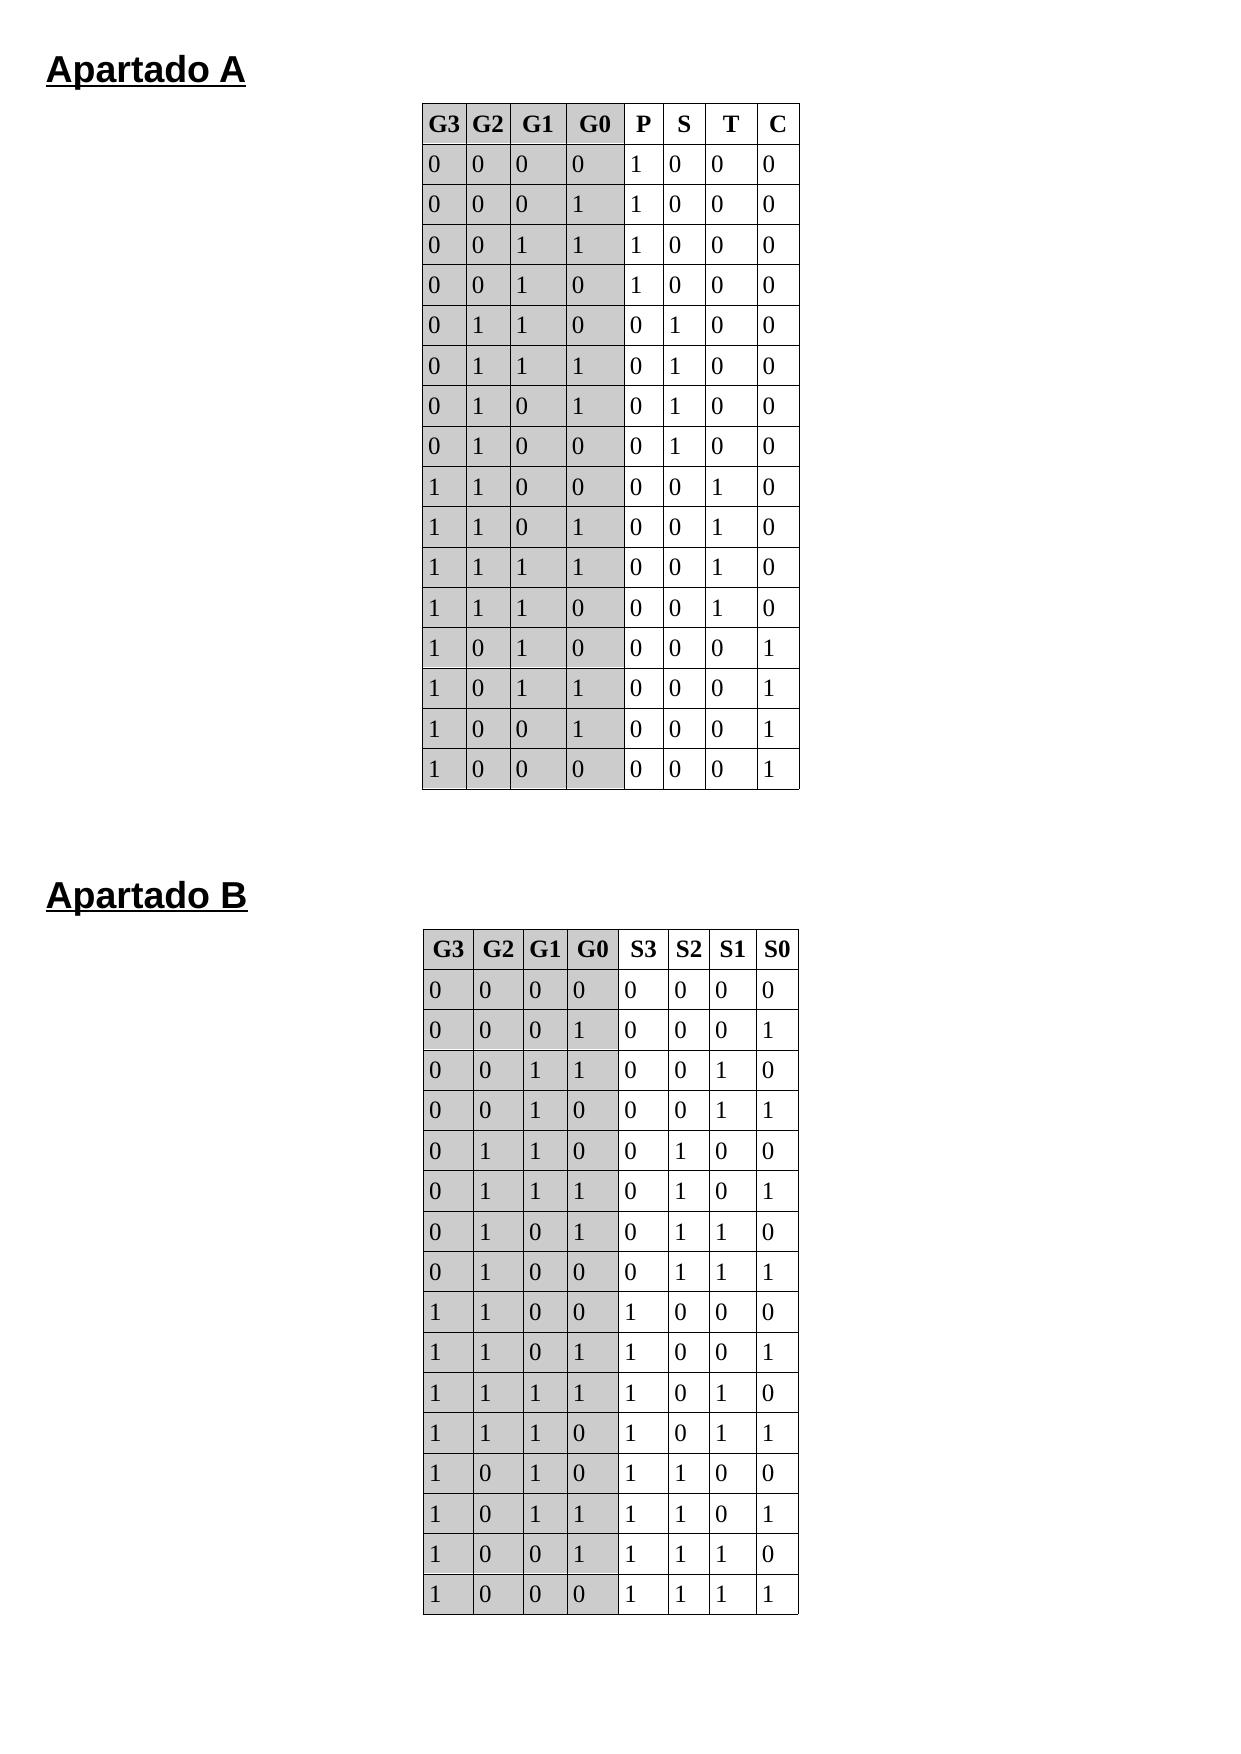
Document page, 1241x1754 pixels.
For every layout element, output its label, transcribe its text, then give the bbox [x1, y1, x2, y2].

table_cell 0 [625, 588, 663, 627]
table_cell 0 [669, 1292, 709, 1332]
table_cell 1 [710, 1373, 756, 1412]
table_cell 0 [758, 306, 799, 345]
table_cell 0 [424, 1051, 473, 1090]
table_cell 1 [511, 548, 566, 587]
table_cell 0 [619, 1051, 668, 1090]
table_cell 1 [669, 1131, 709, 1170]
table_cell 0 [758, 427, 799, 466]
table_cell 0 [467, 749, 510, 788]
table_cell 0 [423, 185, 466, 224]
table_cell 0 [758, 386, 799, 426]
table_cell 1 [567, 548, 624, 587]
table_cell 0 [568, 1091, 618, 1130]
table_cell 1 [757, 1413, 798, 1453]
table_cell 0 [710, 1171, 756, 1211]
table_cell 0 [568, 1454, 618, 1493]
table_cell 1 [758, 749, 799, 788]
table_cell 0 [664, 185, 705, 224]
table_cell 1 [511, 669, 566, 708]
table_cell 0 [423, 427, 466, 466]
table_cell 1 [664, 306, 705, 345]
table_cell 1 [424, 1373, 473, 1412]
table_cell 0 [664, 548, 705, 587]
table_cell 0 [619, 970, 668, 1009]
table_cell 0 [669, 1373, 709, 1412]
table_cell 0 [757, 1454, 798, 1493]
table_cell 0 [664, 709, 705, 748]
table_cell 1 [524, 1373, 567, 1412]
table_cell 0 [567, 749, 624, 788]
table_cell 0 [619, 1091, 668, 1130]
table_cell 1 [511, 225, 566, 264]
table_cell 0 [757, 1292, 798, 1332]
table_cell 0 [619, 1252, 668, 1291]
table_cell 1 [467, 588, 510, 627]
table_cell 0 [625, 749, 663, 788]
table_cell 0 [664, 145, 705, 184]
table_cell 0 [511, 749, 566, 788]
table_cell 0 [511, 427, 566, 466]
table_cell 0 [474, 1534, 523, 1573]
table_cell 0 [511, 185, 566, 224]
table_header S3 [619, 930, 668, 969]
table_cell 0 [706, 306, 757, 345]
table_cell 0 [669, 1051, 709, 1090]
table_cell 0 [474, 1454, 523, 1493]
table_cell 0 [511, 145, 566, 184]
table_cell 1 [757, 1575, 798, 1614]
table_cell 1 [757, 1171, 798, 1211]
table_cell 1 [669, 1212, 709, 1251]
table_cell 0 [758, 467, 799, 506]
table_cell 0 [625, 386, 663, 426]
text Apartado B [45, 873, 1176, 916]
table_cell 0 [710, 1010, 756, 1049]
table_cell 0 [467, 145, 510, 184]
table_header G2 [474, 930, 523, 969]
table_cell 0 [757, 1131, 798, 1170]
table_cell 1 [619, 1292, 668, 1332]
table_cell 1 [423, 588, 466, 627]
table_header G3 [424, 930, 473, 969]
table_cell 1 [423, 749, 466, 788]
table_cell 0 [710, 970, 756, 1009]
table_cell 1 [424, 1534, 473, 1573]
table_cell 1 [669, 1171, 709, 1211]
table_cell 0 [664, 749, 705, 788]
table_cell 1 [424, 1413, 473, 1453]
table_cell 0 [619, 1010, 668, 1049]
table_cell 1 [467, 467, 510, 506]
table_cell 1 [619, 1333, 668, 1372]
table_cell 1 [625, 265, 663, 305]
table_cell 0 [467, 709, 510, 748]
table_cell 0 [710, 1454, 756, 1493]
table_cell 1 [568, 1212, 618, 1251]
table_cell 1 [757, 1010, 798, 1049]
table_header C [758, 104, 799, 143]
table_cell 1 [619, 1454, 668, 1493]
table_cell 1 [568, 1373, 618, 1412]
table_cell 1 [568, 1171, 618, 1211]
table_cell 1 [758, 709, 799, 748]
table_cell 1 [706, 588, 757, 627]
table_cell 0 [706, 386, 757, 426]
table_cell 1 [467, 386, 510, 426]
table_cell 0 [758, 185, 799, 224]
table_cell 0 [567, 306, 624, 345]
table_cell 1 [567, 709, 624, 748]
table_cell 0 [664, 588, 705, 627]
table_cell 1 [474, 1413, 523, 1453]
table_cell 1 [524, 1454, 567, 1493]
table_cell 1 [474, 1131, 523, 1170]
table_cell 0 [423, 145, 466, 184]
table_cell 1 [710, 1413, 756, 1453]
table_cell 0 [758, 507, 799, 547]
table_cell 0 [757, 1051, 798, 1090]
table_cell 1 [424, 1454, 473, 1493]
table_cell 0 [467, 265, 510, 305]
table_cell 0 [710, 1131, 756, 1170]
table_cell 1 [706, 548, 757, 587]
table_cell 0 [625, 467, 663, 506]
table_cell 0 [424, 1252, 473, 1291]
table_cell 1 [619, 1373, 668, 1412]
table_cell 0 [758, 548, 799, 587]
table_cell 0 [706, 346, 757, 385]
table_cell 0 [625, 427, 663, 466]
table_cell 0 [467, 628, 510, 667]
table_cell 0 [664, 265, 705, 305]
table_cell 1 [474, 1171, 523, 1211]
table_cell 0 [424, 970, 473, 1009]
table_cell 0 [669, 1010, 709, 1049]
table_cell 1 [424, 1333, 473, 1372]
table_cell 1 [474, 1333, 523, 1372]
table_cell 1 [619, 1494, 668, 1533]
table_cell 0 [758, 225, 799, 264]
table_header S [664, 104, 705, 143]
table_header S0 [757, 930, 798, 969]
table_cell 1 [567, 185, 624, 224]
table_cell 1 [474, 1292, 523, 1332]
table_cell 0 [568, 1131, 618, 1170]
table_cell 1 [524, 1171, 567, 1211]
table_cell 0 [467, 185, 510, 224]
table_cell 0 [568, 1413, 618, 1453]
table_cell 0 [524, 1575, 567, 1614]
table_cell 0 [524, 970, 567, 1009]
table_cell 0 [619, 1131, 668, 1170]
table_cell 0 [706, 265, 757, 305]
table_cell 0 [474, 1010, 523, 1049]
table_cell 0 [424, 1131, 473, 1170]
table_header G0 [568, 930, 618, 969]
table_cell 0 [567, 588, 624, 627]
table_cell 1 [568, 1010, 618, 1049]
table_cell 1 [511, 306, 566, 345]
table_cell 1 [710, 1051, 756, 1090]
table_header G2 [467, 104, 510, 143]
table_cell 0 [757, 1534, 798, 1573]
table_cell 0 [467, 669, 510, 708]
table_cell 0 [524, 1534, 567, 1573]
table_cell 0 [758, 145, 799, 184]
table_cell 0 [664, 669, 705, 708]
table_cell 0 [424, 1010, 473, 1049]
table_cell 0 [423, 306, 466, 345]
table_cell 1 [568, 1051, 618, 1090]
table_cell 0 [625, 669, 663, 708]
table_cell 1 [669, 1494, 709, 1533]
table_cell 0 [567, 145, 624, 184]
table_cell 1 [423, 709, 466, 748]
table_cell 1 [669, 1454, 709, 1493]
table_cell 1 [664, 386, 705, 426]
table_header T [706, 104, 757, 143]
table_cell 0 [757, 1212, 798, 1251]
text Apartado A [45, 47, 1176, 91]
table_cell 0 [757, 1373, 798, 1412]
table_cell 0 [669, 1333, 709, 1372]
table_cell 1 [710, 1575, 756, 1614]
table_cell 1 [423, 669, 466, 708]
table_header G0 [567, 104, 624, 143]
table_cell 0 [706, 145, 757, 184]
table_cell 0 [567, 427, 624, 466]
table_cell 1 [474, 1373, 523, 1412]
table_cell 0 [568, 1252, 618, 1291]
table_cell 1 [524, 1091, 567, 1130]
table_cell 1 [757, 1333, 798, 1372]
table_cell 1 [619, 1534, 668, 1573]
table_cell 0 [524, 1252, 567, 1291]
table_header G1 [524, 930, 567, 969]
table_cell 0 [625, 306, 663, 345]
table_cell 0 [625, 548, 663, 587]
table_cell 0 [664, 467, 705, 506]
table_cell 0 [669, 1413, 709, 1453]
table_cell 0 [706, 669, 757, 708]
table_cell 0 [524, 1292, 567, 1332]
table_cell 0 [619, 1212, 668, 1251]
table_cell 0 [467, 225, 510, 264]
table_cell 1 [567, 225, 624, 264]
table_cell 0 [423, 386, 466, 426]
table_cell 0 [710, 1333, 756, 1372]
table_cell 0 [710, 1494, 756, 1533]
table_cell 0 [710, 1292, 756, 1332]
table_cell 1 [619, 1575, 668, 1614]
table_cell 1 [423, 467, 466, 506]
table_cell 1 [625, 185, 663, 224]
table_cell 0 [424, 1212, 473, 1251]
table_cell 1 [524, 1131, 567, 1170]
table_cell 0 [568, 970, 618, 1009]
table_cell 0 [524, 1333, 567, 1372]
table_cell 1 [467, 548, 510, 587]
table_cell 0 [567, 467, 624, 506]
table_cell 0 [423, 225, 466, 264]
table_cell 1 [710, 1252, 756, 1291]
table_cell 1 [474, 1252, 523, 1291]
table_cell 0 [567, 265, 624, 305]
table_cell 1 [625, 145, 663, 184]
table_cell 0 [758, 346, 799, 385]
table_cell 1 [669, 1252, 709, 1291]
table_cell 1 [669, 1534, 709, 1573]
table_cell 1 [424, 1494, 473, 1533]
table_cell 1 [757, 1091, 798, 1130]
table_cell 0 [424, 1171, 473, 1211]
table_header P [625, 104, 663, 143]
table_cell 1 [423, 548, 466, 587]
table_cell 1 [511, 628, 566, 667]
table_cell 1 [706, 467, 757, 506]
table_cell 1 [567, 507, 624, 547]
table_cell 0 [423, 346, 466, 385]
table_cell 1 [664, 346, 705, 385]
table_cell 1 [467, 507, 510, 547]
table_cell 0 [511, 386, 566, 426]
table_cell 0 [424, 1091, 473, 1130]
table_cell 0 [757, 970, 798, 1009]
table_cell 1 [757, 1252, 798, 1291]
table_cell 0 [669, 1091, 709, 1130]
table_cell 0 [706, 749, 757, 788]
table_cell 1 [424, 1575, 473, 1614]
table_header S2 [669, 930, 709, 969]
table_cell 0 [567, 628, 624, 667]
table_cell 0 [625, 709, 663, 748]
table_cell 0 [664, 628, 705, 667]
table_cell 1 [467, 346, 510, 385]
table_cell 0 [669, 970, 709, 1009]
table_cell 0 [758, 265, 799, 305]
table_cell 0 [706, 225, 757, 264]
table_cell 0 [625, 346, 663, 385]
table_cell 1 [758, 669, 799, 708]
table_cell 0 [511, 507, 566, 547]
table_cell 0 [474, 1575, 523, 1614]
table_cell 0 [706, 427, 757, 466]
table_header S1 [710, 930, 756, 969]
table_cell 0 [474, 970, 523, 1009]
table_cell 0 [706, 709, 757, 748]
table_cell 0 [706, 628, 757, 667]
table_cell 1 [511, 265, 566, 305]
table_cell 1 [568, 1494, 618, 1533]
table_cell 1 [424, 1292, 473, 1332]
table_cell 0 [706, 185, 757, 224]
table_cell 0 [568, 1575, 618, 1614]
table_cell 0 [625, 628, 663, 667]
table_cell 0 [664, 507, 705, 547]
table_cell 1 [524, 1413, 567, 1453]
table_cell 1 [664, 427, 705, 466]
table_cell 1 [619, 1413, 668, 1453]
table_cell 1 [511, 588, 566, 627]
table_cell 1 [423, 507, 466, 547]
table_cell 1 [567, 669, 624, 708]
table_cell 0 [758, 588, 799, 627]
table_cell 1 [567, 346, 624, 385]
table_cell 0 [474, 1051, 523, 1090]
table_cell 0 [664, 225, 705, 264]
table_cell 1 [474, 1212, 523, 1251]
table_cell 1 [625, 225, 663, 264]
table_cell 1 [511, 346, 566, 385]
table_cell 1 [467, 427, 510, 466]
table_cell 0 [511, 467, 566, 506]
table_cell 1 [567, 386, 624, 426]
table_cell 1 [423, 628, 466, 667]
table_cell 1 [710, 1212, 756, 1251]
table_cell 0 [568, 1292, 618, 1332]
table_cell 1 [669, 1575, 709, 1614]
table_header G3 [423, 104, 466, 143]
table_cell 1 [524, 1494, 567, 1533]
table_cell 1 [710, 1534, 756, 1573]
table_cell 0 [625, 507, 663, 547]
table_cell 0 [524, 1010, 567, 1049]
table_cell 0 [474, 1494, 523, 1533]
table_header G1 [511, 104, 566, 143]
table_cell 0 [511, 709, 566, 748]
table_cell 1 [568, 1333, 618, 1372]
table_cell 1 [710, 1091, 756, 1130]
table_cell 0 [474, 1091, 523, 1130]
table_cell 1 [706, 507, 757, 547]
table_cell 1 [524, 1051, 567, 1090]
table_cell 0 [524, 1212, 567, 1251]
table_cell 1 [757, 1494, 798, 1533]
table_cell 1 [467, 306, 510, 345]
table_cell 1 [568, 1534, 618, 1573]
table_cell 0 [619, 1171, 668, 1211]
table_cell 1 [758, 628, 799, 667]
table_cell 0 [423, 265, 466, 305]
